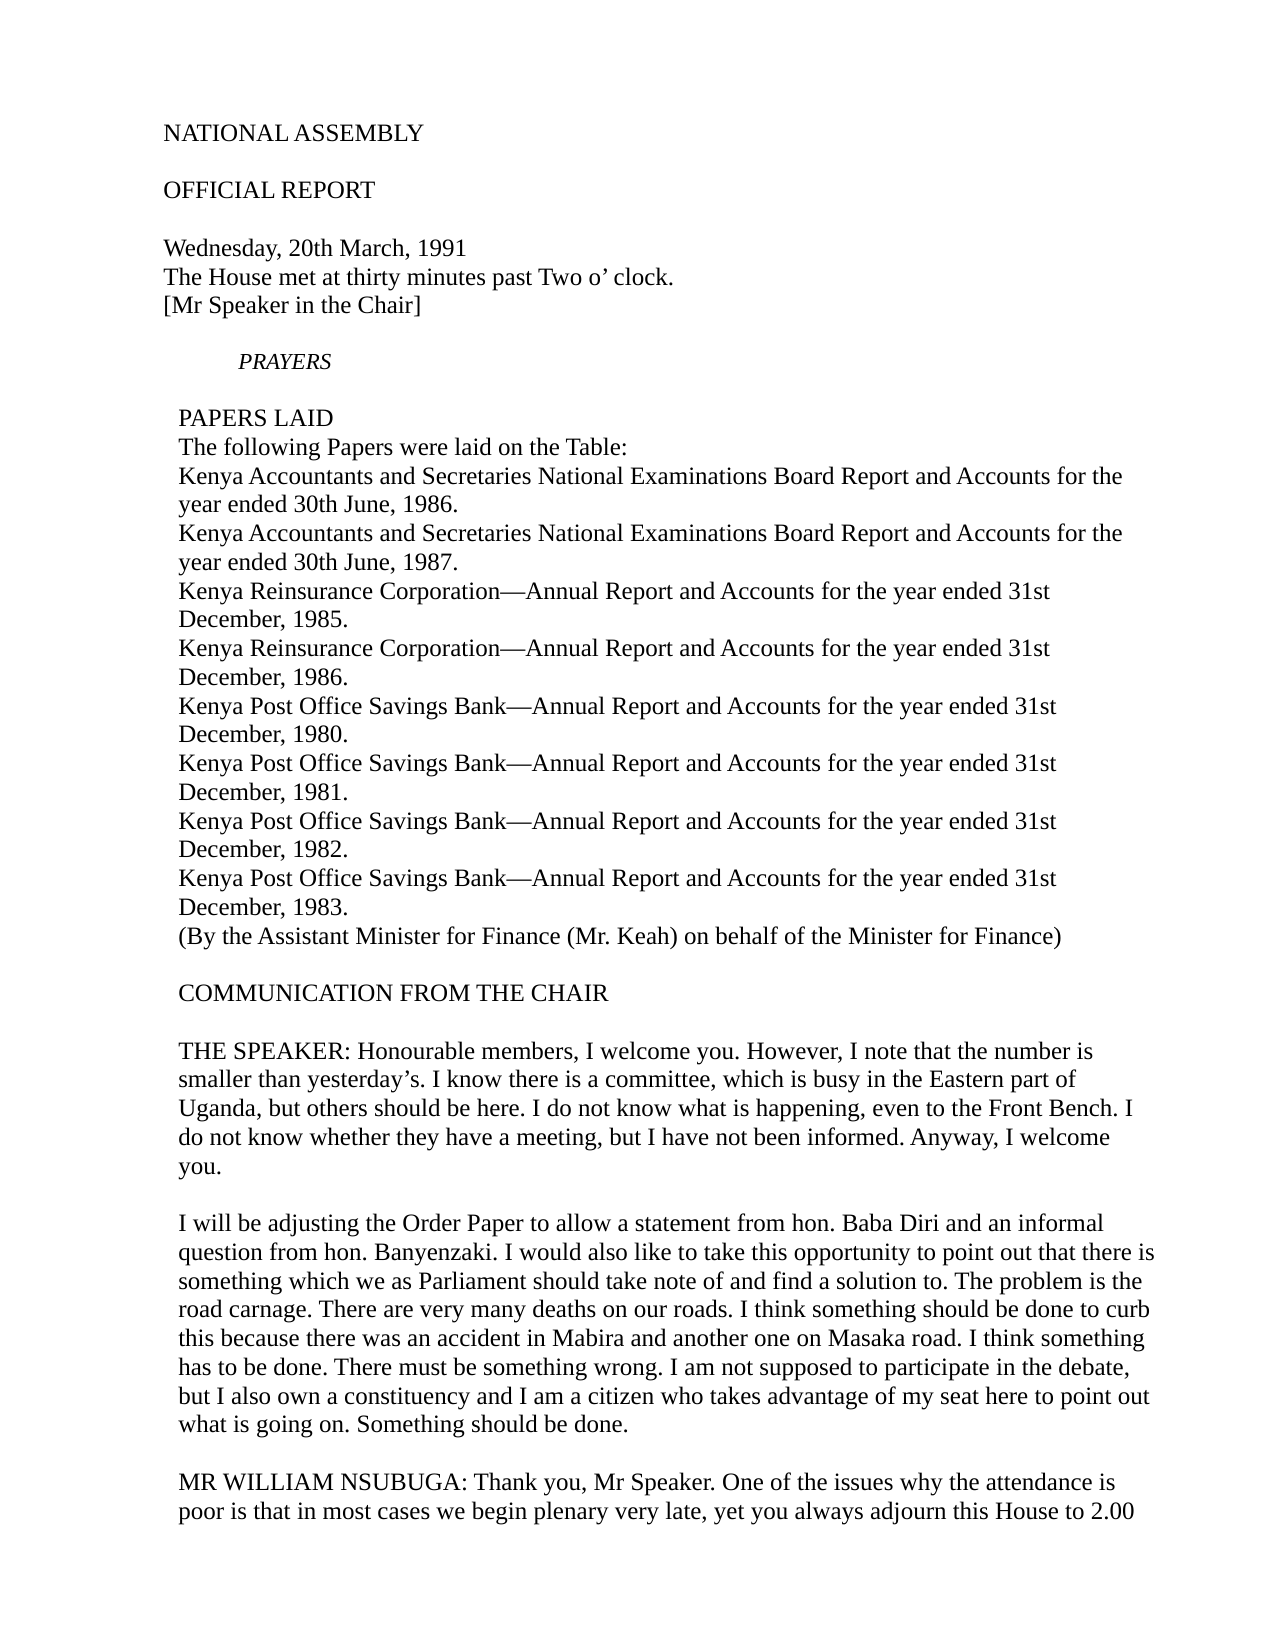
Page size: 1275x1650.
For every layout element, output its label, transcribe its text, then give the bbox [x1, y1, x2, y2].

text Kenya Reinsurance Corporation—Annual Report and Accounts for the year ended 31st December, 1985. [178, 576, 1157, 633]
text COMMUNICATION FROM THE CHAIR [178, 978, 1157, 1007]
text Wednesday, 20th March, 1991 [163, 233, 1157, 262]
text Kenya Post Office Savings Bank—Annual Report and Accounts for the year ended 31st December, 1982. [178, 806, 1157, 863]
text The following Papers were laid on the Table: [178, 432, 1157, 461]
text Kenya Reinsurance Corporation—Annual Report and Accounts for the year ended 31st December, 1986. [178, 633, 1157, 691]
text NATIONAL ASSEMBLY [163, 118, 1157, 147]
text MR WILLIAM NSUBUGA: Thank you, Mr Speaker. One of the issues why the attendance is poor is that in most cases we begin plenary very late, yet you always adjourn this House to 2.00 [178, 1467, 1157, 1524]
text The House met at thirty minutes past Two o’ clock. [163, 262, 1157, 291]
text Kenya Accountants and Secretaries National Examinations Board Report and Accounts for the year ended 30th June, 1987. [178, 518, 1157, 576]
text Kenya Post Office Savings Bank—Annual Report and Accounts for the year ended 31st December, 1981. [178, 748, 1157, 806]
text Kenya Post Office Savings Bank—Annual Report and Accounts for the year ended 31st December, 1980. [178, 691, 1157, 748]
text Kenya Post Office Savings Bank—Annual Report and Accounts for the year ended 31st December, 1983. [178, 863, 1157, 921]
text THE SPEAKER: Honourable members, I welcome you. However, I note that the number is smaller than yesterday’s. I know there is a committee, which is busy in the Eastern part of Uganda, but others should be here. I do not know what is happening, even to the Front Bench. I do not know whether they have a meeting, but I have not been informed. Anyway, I welcome you. [178, 1036, 1157, 1179]
text [Mr Speaker in the Chair] [163, 291, 1157, 319]
text I will be adjusting the Order Paper to allow a statement from hon. Baba Diri and an informal question from hon. Banyenzaki. I would also like to take this opportunity to point out that there is something which we as Parliament should take note of and find a solution to. The problem is the road carnage. There are very many deaths on our roads. I think something should be done to curb this because there was an accident in Mabira and another one on Masaka road. I think something has to be done. There must be something wrong. I am not supposed to participate in the debate, but I also own a constituency and I am a citizen who takes advantage of my seat here to point out what is going on. Something should be done. [178, 1208, 1157, 1438]
text PAPERS LAID [178, 403, 1157, 432]
text (By the Assistant Minister for Finance (Mr. Keah) on behalf of the Minister for Finance) [178, 921, 1157, 949]
text PRAYERS [238, 348, 1157, 374]
text Kenya Accountants and Secretaries National Examinations Board Report and Accounts for the year ended 30th June, 1986. [178, 461, 1157, 518]
text OFFICIAL REPORT [163, 176, 1157, 204]
